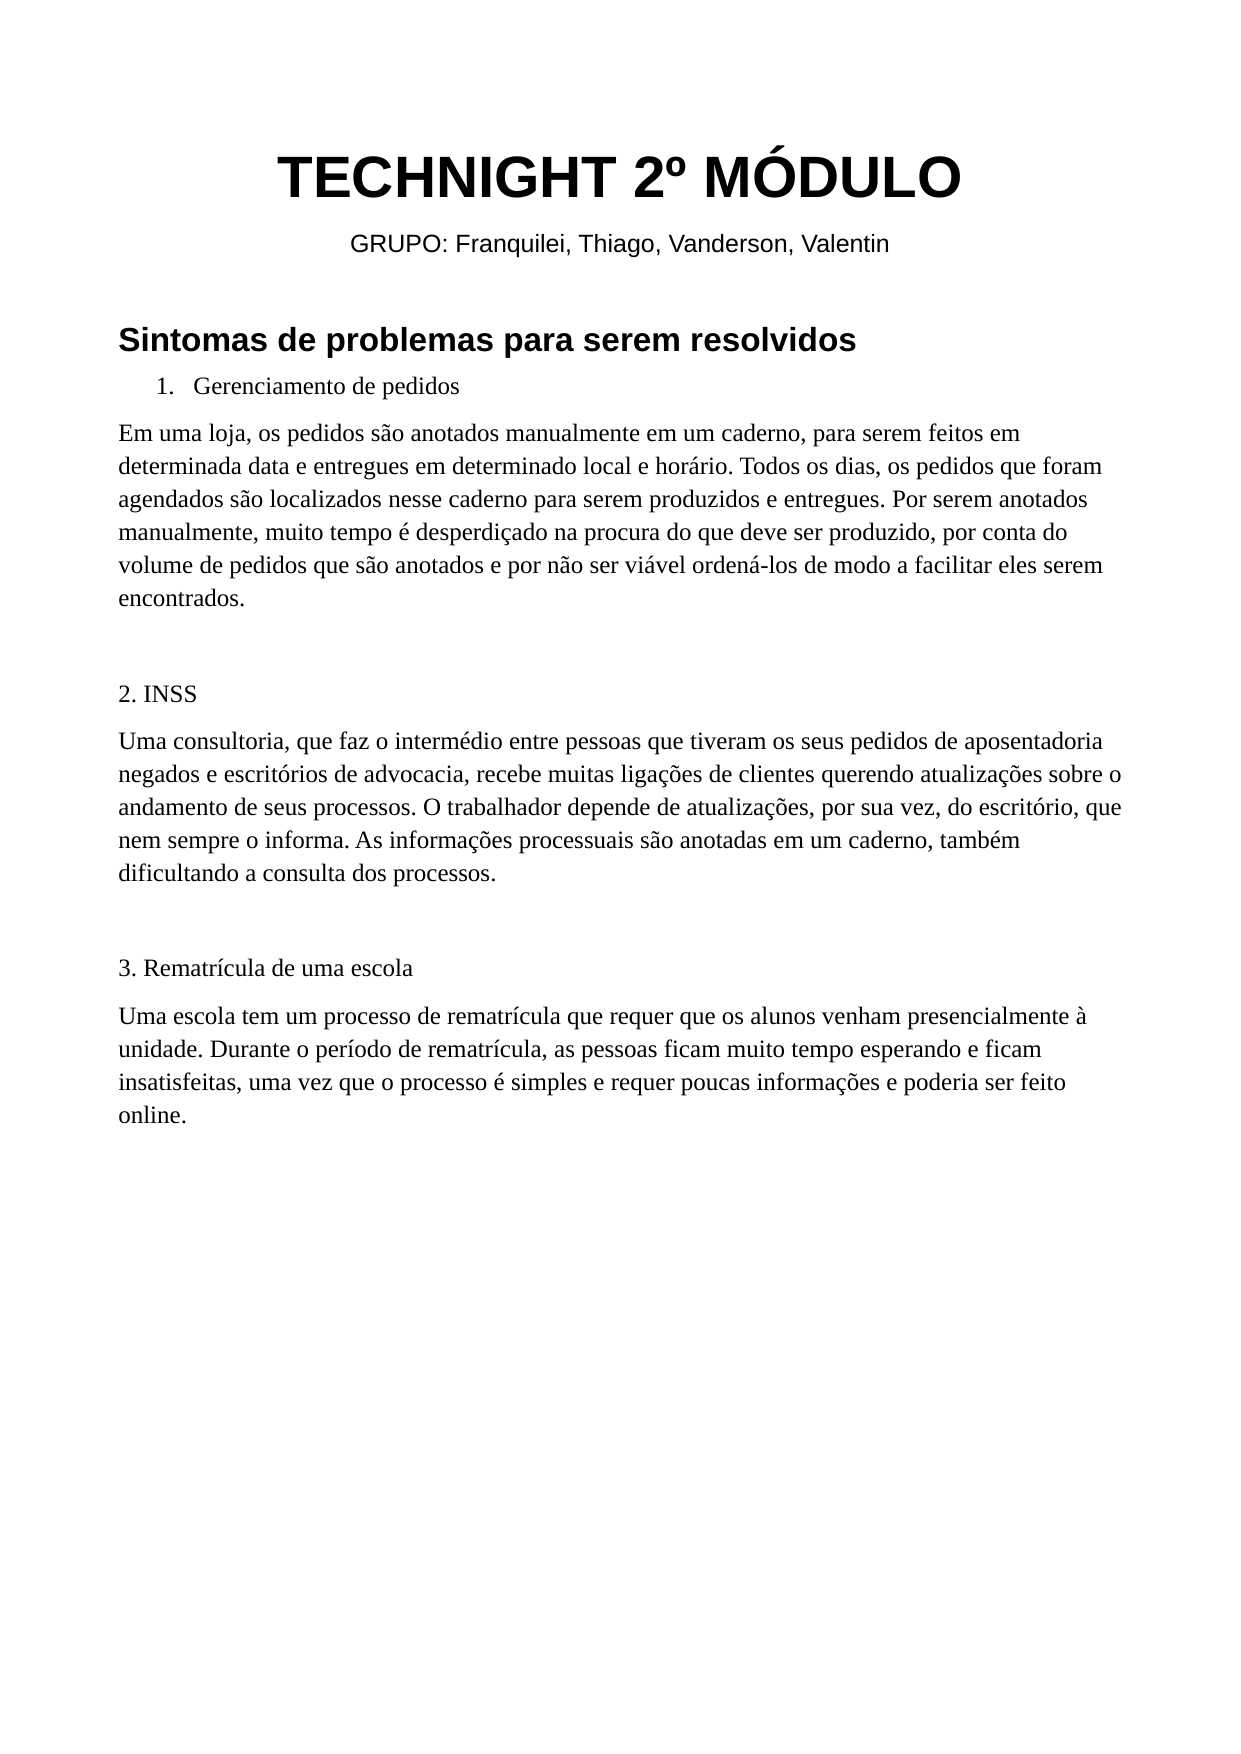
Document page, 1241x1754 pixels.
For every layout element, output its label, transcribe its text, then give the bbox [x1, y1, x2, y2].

title TECHNIGHT 2º MÓDULO [118, 143, 1122, 210]
list Gerenciamento de pedidos [156, 371, 1122, 399]
text 3. Rematrícula de uma escola [118, 953, 1122, 982]
subtitle GRUPO: Franquilei, Thiago, Vanderson, Valentin [118, 229, 1122, 258]
text Em uma loja, os pedidos são anotados manualmente em um caderno, para serem feitos em determinada data e entregues em determinado local e horário. Todos os dias, os pedidos que foram agendados são localizados nesse caderno para serem produzidos e entregues. Por serem anotados manualmente, muito tempo é desperdiçado na procura do que deve ser produzido, por conta do volume de pedidos que são anotados e por não ser viável ordená-los de modo a facilitar eles serem encontrados. [118, 418, 1122, 612]
subtitle Sintomas de problemas para serem resolvidos [118, 320, 1122, 358]
text 2. INSS [118, 679, 1122, 707]
text Uma consultoria, que faz o intermédio entre pessoas que tiveram os seus pedidos de aposentadoria negados e escritórios de advocacia, recebe muitas ligações de clientes querendo atualizações sobre o andamento de seus processos. O trabalhador depende de atualizações, por sua vez, do escritório, que nem sempre o informa. As informações processuais são anotadas em um caderno, também dificultando a consulta dos processos. [118, 726, 1122, 887]
text Uma escola tem um processo de rematrícula que requer que os alunos venham presencialmente à unidade. Durante o período de rematrícula, as pessoas ficam muito tempo esperando e ficam insatisfeitas, uma vez que o processo é simples e requer poucas informações e poderia ser feito online. [118, 1001, 1122, 1129]
